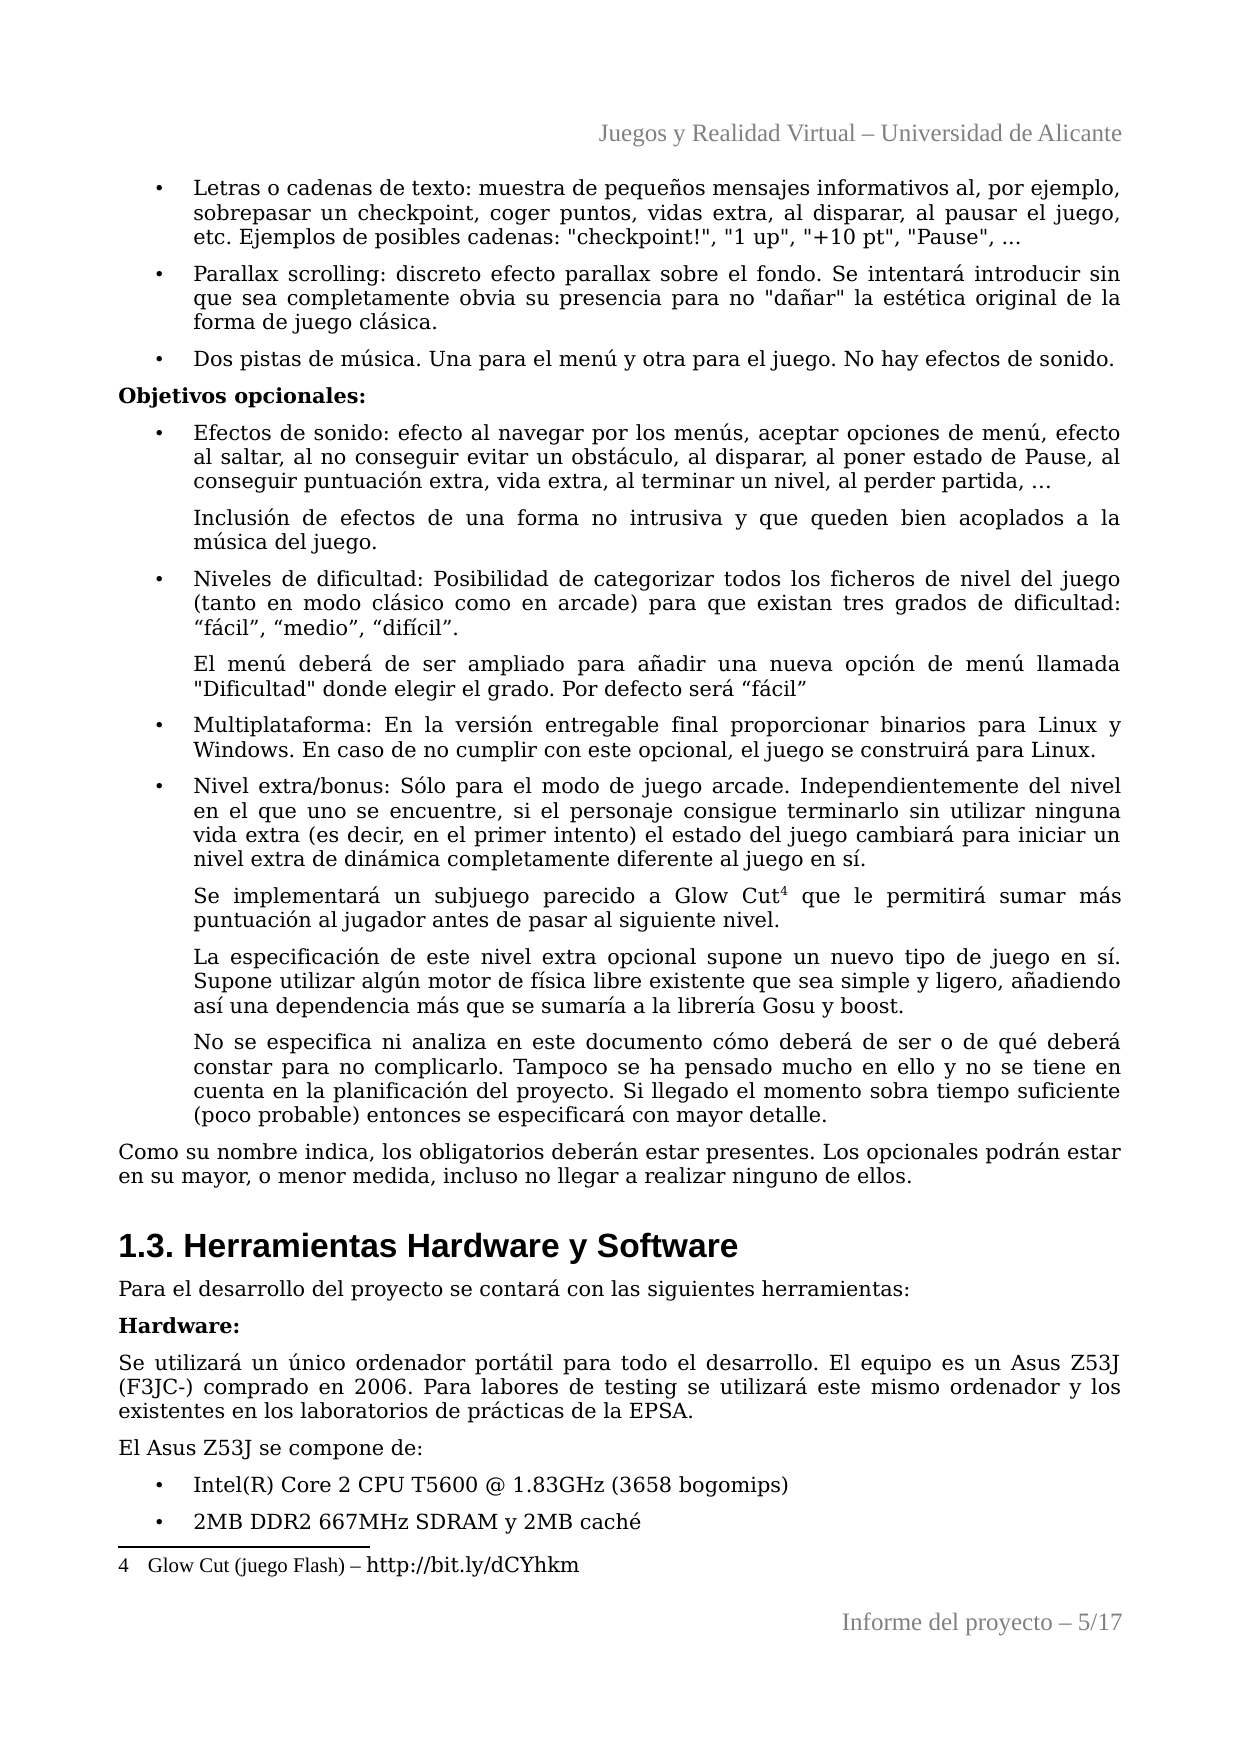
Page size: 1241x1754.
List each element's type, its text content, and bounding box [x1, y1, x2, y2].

list La especificación de este nivel extra opcional supone un nuevo tipo de juego en sí. Supone utilizar algún motor de física libre existente que sea simple y ligero, añadiendo así una dependencia más que se sumaría a la librería Gosu y boost. [156, 945, 1122, 1018]
list Dos pistas de música. Una para el menú y otra para el juego. No hay efectos de sonido. [156, 347, 1122, 371]
list Intel(R) Core 2 CPU T5600 @ 1.83GHz (3658 bogomips) [156, 1473, 1122, 1497]
list Letras o cadenas de texto: muestra de pequeños mensajes informativos al, por ejemplo, sobrepasar un checkpoint, coger puntos, vidas extra, al disparar, al pausar el juego, etc. Ejemplos de posibles cadenas: "checkpoint!", "1 up", "+10 pt", "Pause", ... [156, 176, 1122, 249]
list No se especifica ni analiza en este documento cómo deberá de ser o de qué deberá constar para no complicarlo. Tampoco se ha pensado mucho en ello y no se tiene en cuenta en la planificación del proyecto. Si llegado el momento sobra tiempo suficiente (poco probable) entonces se especificará con mayor detalle. [156, 1030, 1122, 1127]
text Se utilizará un único ordenador portátil para todo el desarrollo. El equipo es un Asus Z53J (F3JC-) comprado en 2006. Para labores de testing se utilizará este mismo ordenador y los existentes en los laboratorios de prácticas de la EPSA. [118, 1351, 1122, 1424]
list Efectos de sonido: efecto al navegar por los menús, aceptar opciones de menú, efecto al saltar, al no conseguir evitar un obstáculo, al disparar, al poner estado de Pause, al conseguir puntuación extra, vida extra, al terminar un nivel, al perder partida, … [156, 421, 1122, 493]
list Niveles de dificultad: Posibilidad de categorizar todos los ficheros de nivel del juego (tanto en modo clásico como en arcade) para que existan tres grados de dificultad: “fácil”, “medio”, “difícil”. [156, 567, 1122, 640]
text El Asus Z53J se compone de: [118, 1436, 1122, 1461]
text Para el desarrollo del proyecto se contará con las siguientes herramientas: [118, 1277, 1122, 1301]
text Objetivos opcionales: [118, 384, 1122, 408]
list Parallax scrolling: discreto efecto parallax sobre el fondo. Se intentará introducir sin que sea completamente obvia su presencia para no "dañar" la estética original de la forma de juego clásica. [156, 262, 1122, 334]
list El menú deberá de ser ampliado para añadir una nueva opción de menú llamada "Dificultad" donde elegir el grado. Por defecto será “fácil” [156, 652, 1122, 701]
text Como su nombre indica, los obligatorios deberán estar presentes. Los opcionales podrán estar en su mayor, o menor medida, incluso no llegar a realizar ninguno de ellos. [118, 1140, 1122, 1188]
subtitle 1.3. Herramientas Hardware y Software [118, 1226, 1122, 1265]
list 2MB DDR2 667MHz SDRAM y 2MB caché [156, 1510, 1122, 1534]
list Nivel extra/bonus: Sólo para el modo de juego arcade. Independientemente del nivel en el que uno se encuentre, si el personaje consigue terminarlo sin utilizar ninguna vida extra (es decir, en el primer intento) el estado del juego cambiará para iniciar un nivel extra de dinámica completamente diferente al juego en sí. [156, 774, 1122, 872]
list Se implementará un subjuego parecido a Glow Cut que le permitirá sumar más puntuación al jugador antes de pasar al siguiente nivel. [156, 884, 1122, 933]
list Glow Cut (juego Flash) – http://bit.ly/dCYhkm [118, 1553, 1122, 1578]
list Inclusión de efectos de una forma no intrusiva y que queden bien acoplados a la música del juego. [156, 506, 1122, 554]
list Multiplataforma: En la versión entregable final proporcionar binarios para Linux y Windows. En caso de no cumplir con este opcional, el juego se construirá para Linux. [156, 713, 1122, 762]
text Hardware: [118, 1314, 1122, 1338]
